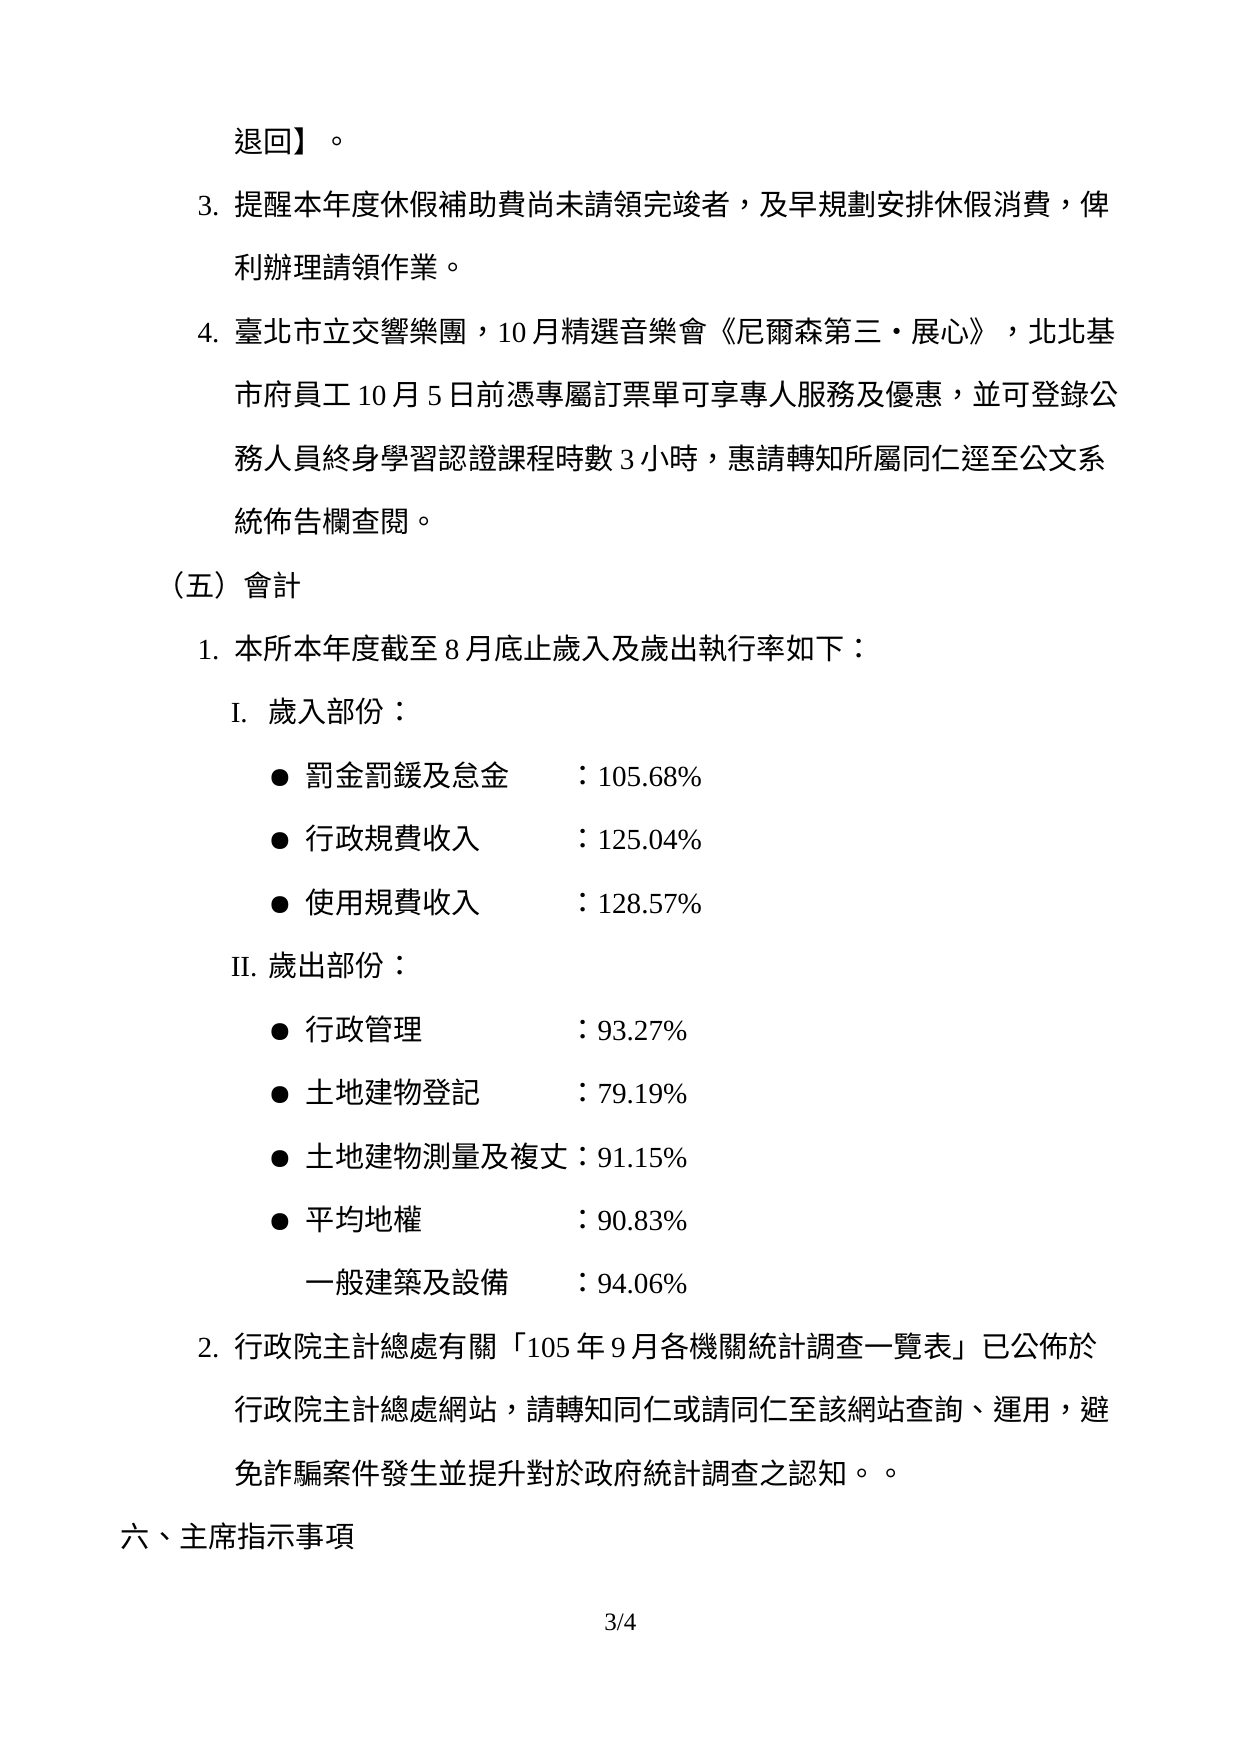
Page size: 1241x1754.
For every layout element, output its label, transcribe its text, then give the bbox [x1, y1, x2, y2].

list 行政管理 ：93.27% [268, 1006, 1122, 1048]
list 臺北市立交響樂團，10月精選音樂會《尼爾森第三‧展心》，北北基市府員工10月5日前憑專屬訂票單可享專人服務及優惠，並可登錄公務人員終身學習認證課程時數3小時，惠請轉知所屬同仁逕至公文系統佈告欄查閱。 [197, 308, 1122, 541]
list 退回】。 [197, 118, 1122, 160]
list 土地建物測量及複丈：91.15% [268, 1133, 1122, 1175]
list 土地建物登記 ：79.19% [268, 1070, 1122, 1112]
list 主席指示事項 [119, 1514, 1122, 1556]
list 歲出部份： [231, 943, 1122, 985]
list 罰金罰鍰及怠金 ：105.68% [268, 752, 1122, 795]
list 會計 [156, 562, 1122, 604]
list 歲入部份： [231, 689, 1122, 731]
list 平均地權 ：90.83% [268, 1197, 1122, 1239]
list 一般建築及設備 ：94.06% [268, 1260, 1122, 1302]
list 行政規費收入 ：125.04% [268, 816, 1122, 858]
list 使用規費收入 ：128.57% [268, 879, 1122, 922]
list 本所本年度截至8月底止歲入及歲出執行率如下： [197, 626, 1122, 668]
list 行政院主計總處有關「105年9月各機關統計調查一覽表」已公佈於行政院主計總處網站，請轉知同仁或請同仁至該網站查詢、運用，避免詐騙案件發生並提升對於政府統計調查之認知。。 [197, 1323, 1122, 1493]
list 提醒本年度休假補助費尚未請領完竣者，及早規劃安排休假消費，俾利辦理請領作業。 [197, 182, 1122, 287]
